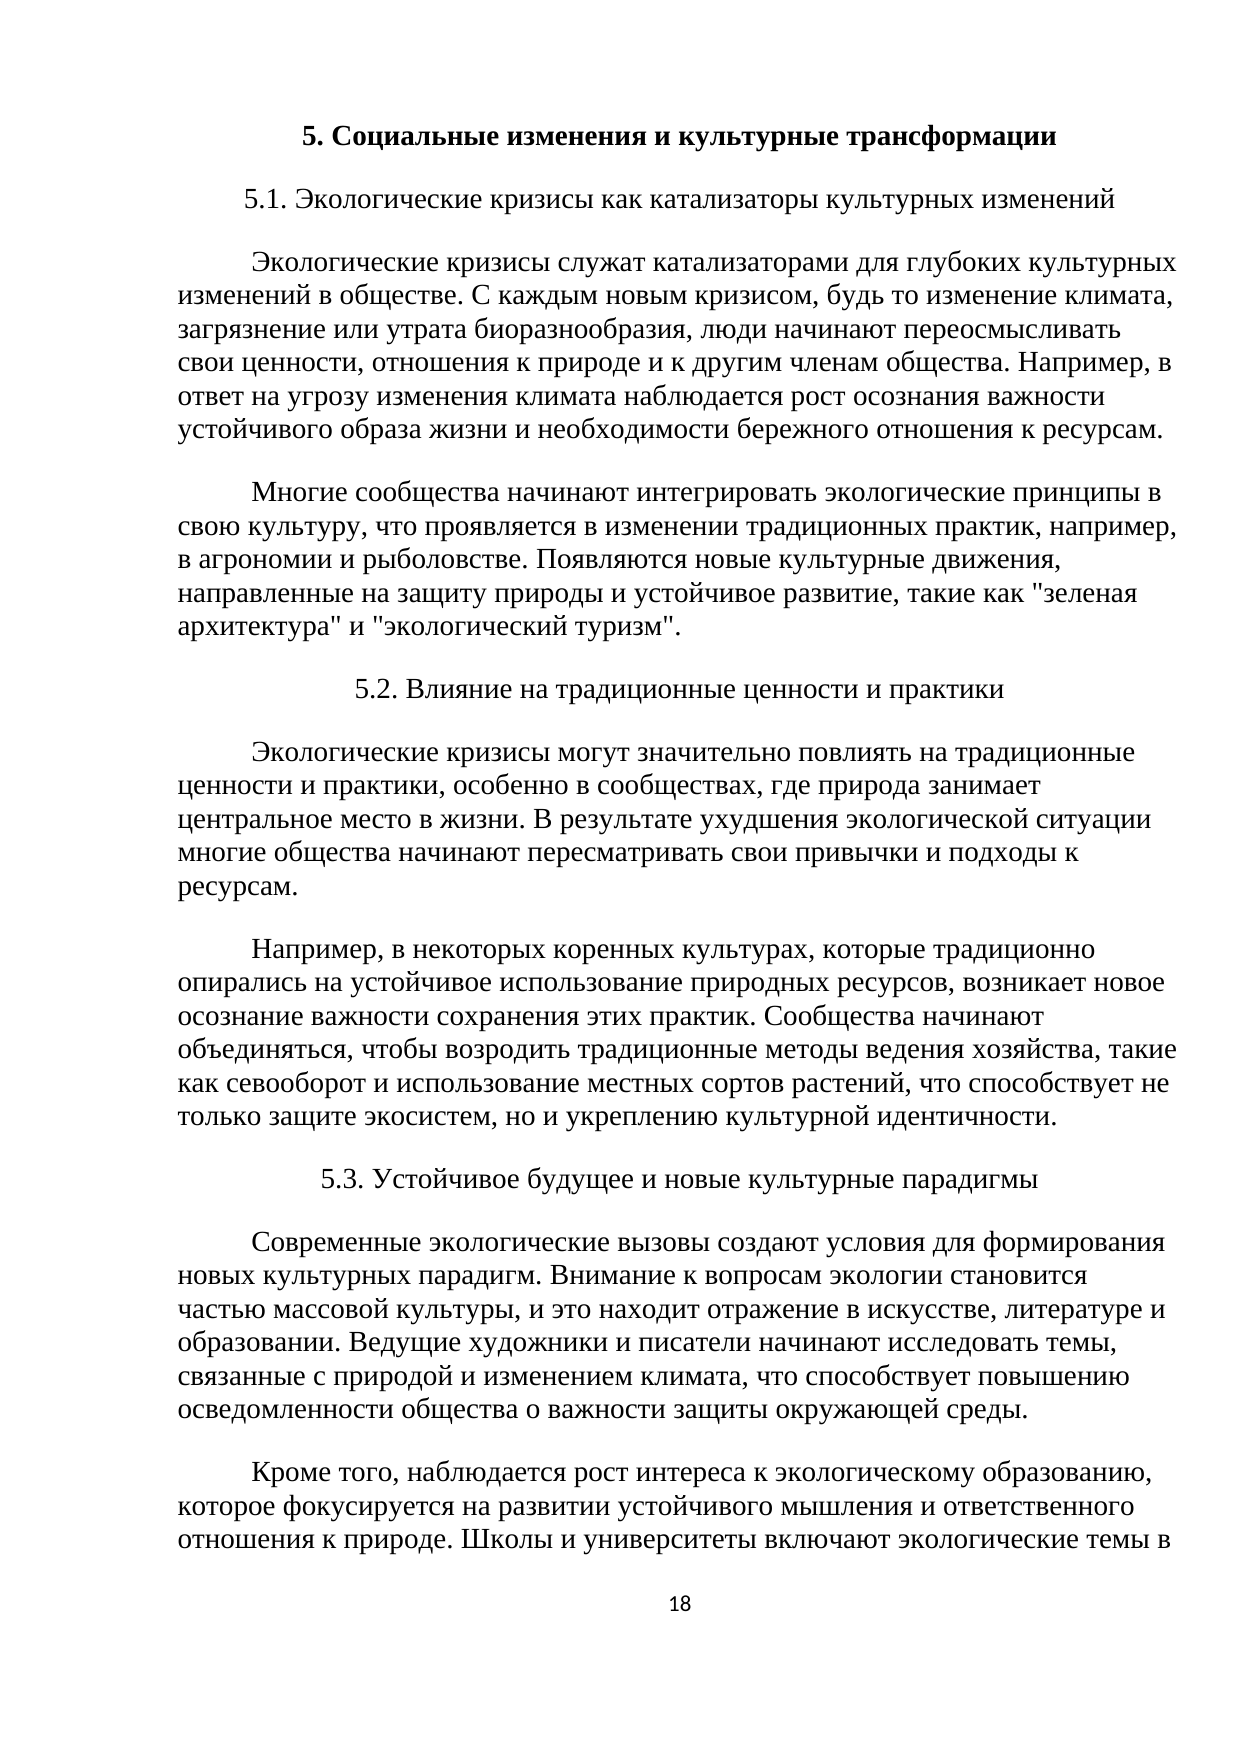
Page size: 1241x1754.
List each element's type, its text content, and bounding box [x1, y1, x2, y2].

subtitle Экологические кризисы служат катализаторами для глубоких культурных изменений в обществе. С каждым новым кризисом, будь то изменение климата, загрязнение или утрата биоразнообразия, люди начинают переосмысливать свои ценности, отношения к природе и к другим членам общества. Например, в ответ на угрозу изменения климата наблюдается рост осознания важности устойчивого образа жизни и необходимости бережного отношения к ресурсам. [177, 244, 1182, 445]
subtitle 5.1. Экологические кризисы как катализаторы культурных изменений [177, 181, 1182, 215]
subtitle Например, в некоторых коренных культурах, которые традиционно опирались на устойчивое использование природных ресурсов, возникает новое осознание важности сохранения этих практик. Сообщества начинают объединяться, чтобы возродить традиционные методы ведения хозяйства, такие как севооборот и использование местных сортов растений, что способствует не только защите экосистем, но и укреплению культурной идентичности. [177, 931, 1182, 1132]
subtitle Кроме того, наблюдается рост интереса к экологическому образованию, которое фокусируется на развитии устойчивого мышления и ответственного отношения к природе. Школы и университеты включают экологические темы в [177, 1454, 1182, 1555]
subtitle Многие сообщества начинают интегрировать экологические принципы в свою культуру, что проявляется в изменении традиционных практик, например, в агрономии и рыболовстве. Появляются новые культурные движения, направленные на защиту природы и устойчивое развитие, такие как "зеленая архитектура" и "экологический туризм". [177, 474, 1182, 642]
subtitle 5. Социальные изменения и культурные трансформации [177, 118, 1182, 152]
subtitle Современные экологические вызовы создают условия для формирования новых культурных парадигм. Внимание к вопросам экологии становится частью массовой культуры, и это находит отражение в искусстве, литературе и образовании. Ведущие художники и писатели начинают исследовать темы, связанные с природой и изменением климата, что способствует повышению осведомленности общества о важности защиты окружающей среды. [177, 1224, 1182, 1425]
subtitle 5.3. Устойчивое будущее и новые культурные парадигмы [177, 1161, 1182, 1195]
subtitle 5.2. Влияние на традиционные ценности и практики [177, 671, 1182, 705]
subtitle Экологические кризисы могут значительно повлиять на традиционные ценности и практики, особенно в сообществах, где природа занимает центральное место в жизни. В результате ухудшения экологической ситуации многие общества начинают пересматривать свои привычки и подходы к ресурсам. [177, 734, 1182, 902]
